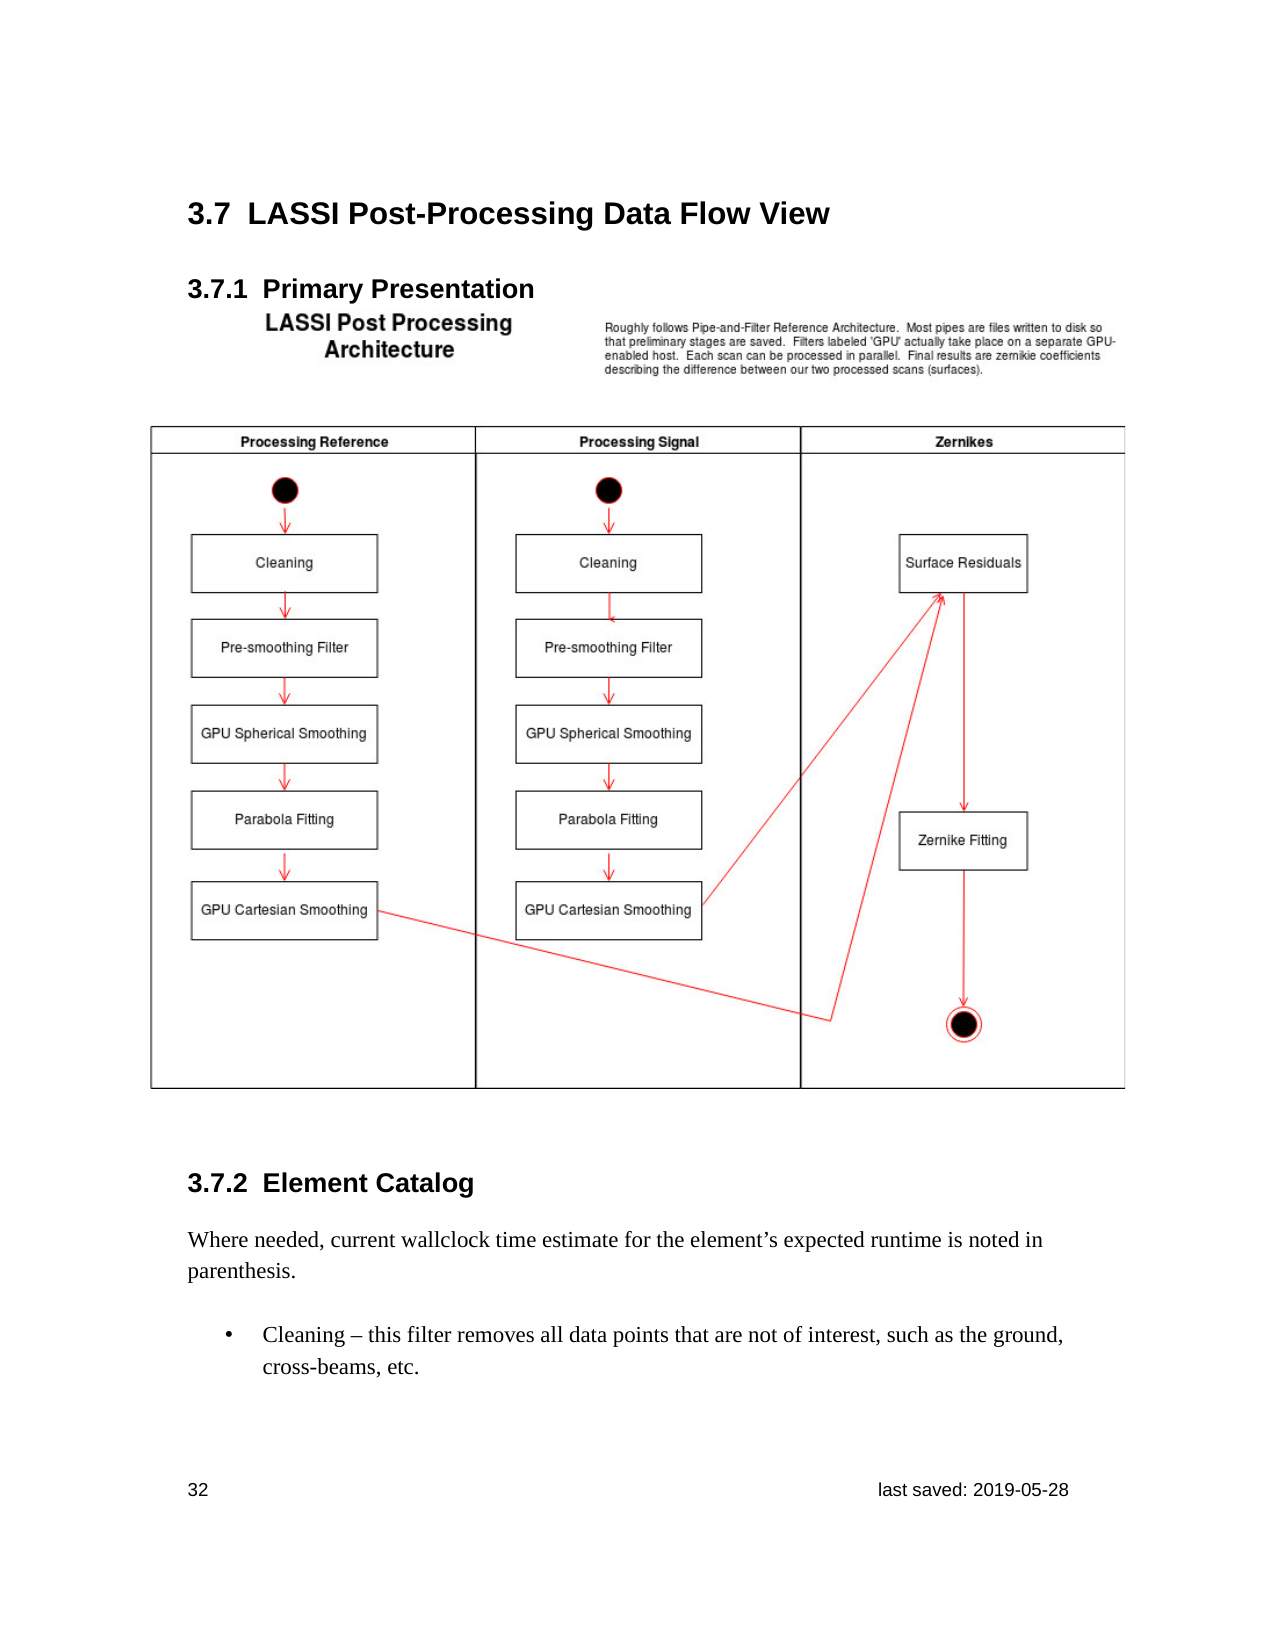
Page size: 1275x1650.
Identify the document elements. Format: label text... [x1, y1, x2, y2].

subtitle Element Catalog [187, 1162, 1087, 1198]
subtitle LASSI Post-Processing Data Flow View [187, 192, 1087, 231]
subtitle Primary Presentation [187, 269, 1087, 304]
list Cleaning – this filter removes all data points that are not of interest, such as the ground, cross-beams, etc. [225, 1317, 1087, 1379]
text Where needed, current wallclock time estimate for the element’s expected runtime is noted in parenthesis. [187, 1221, 1087, 1283]
picture [150, 310, 1125, 1089]
